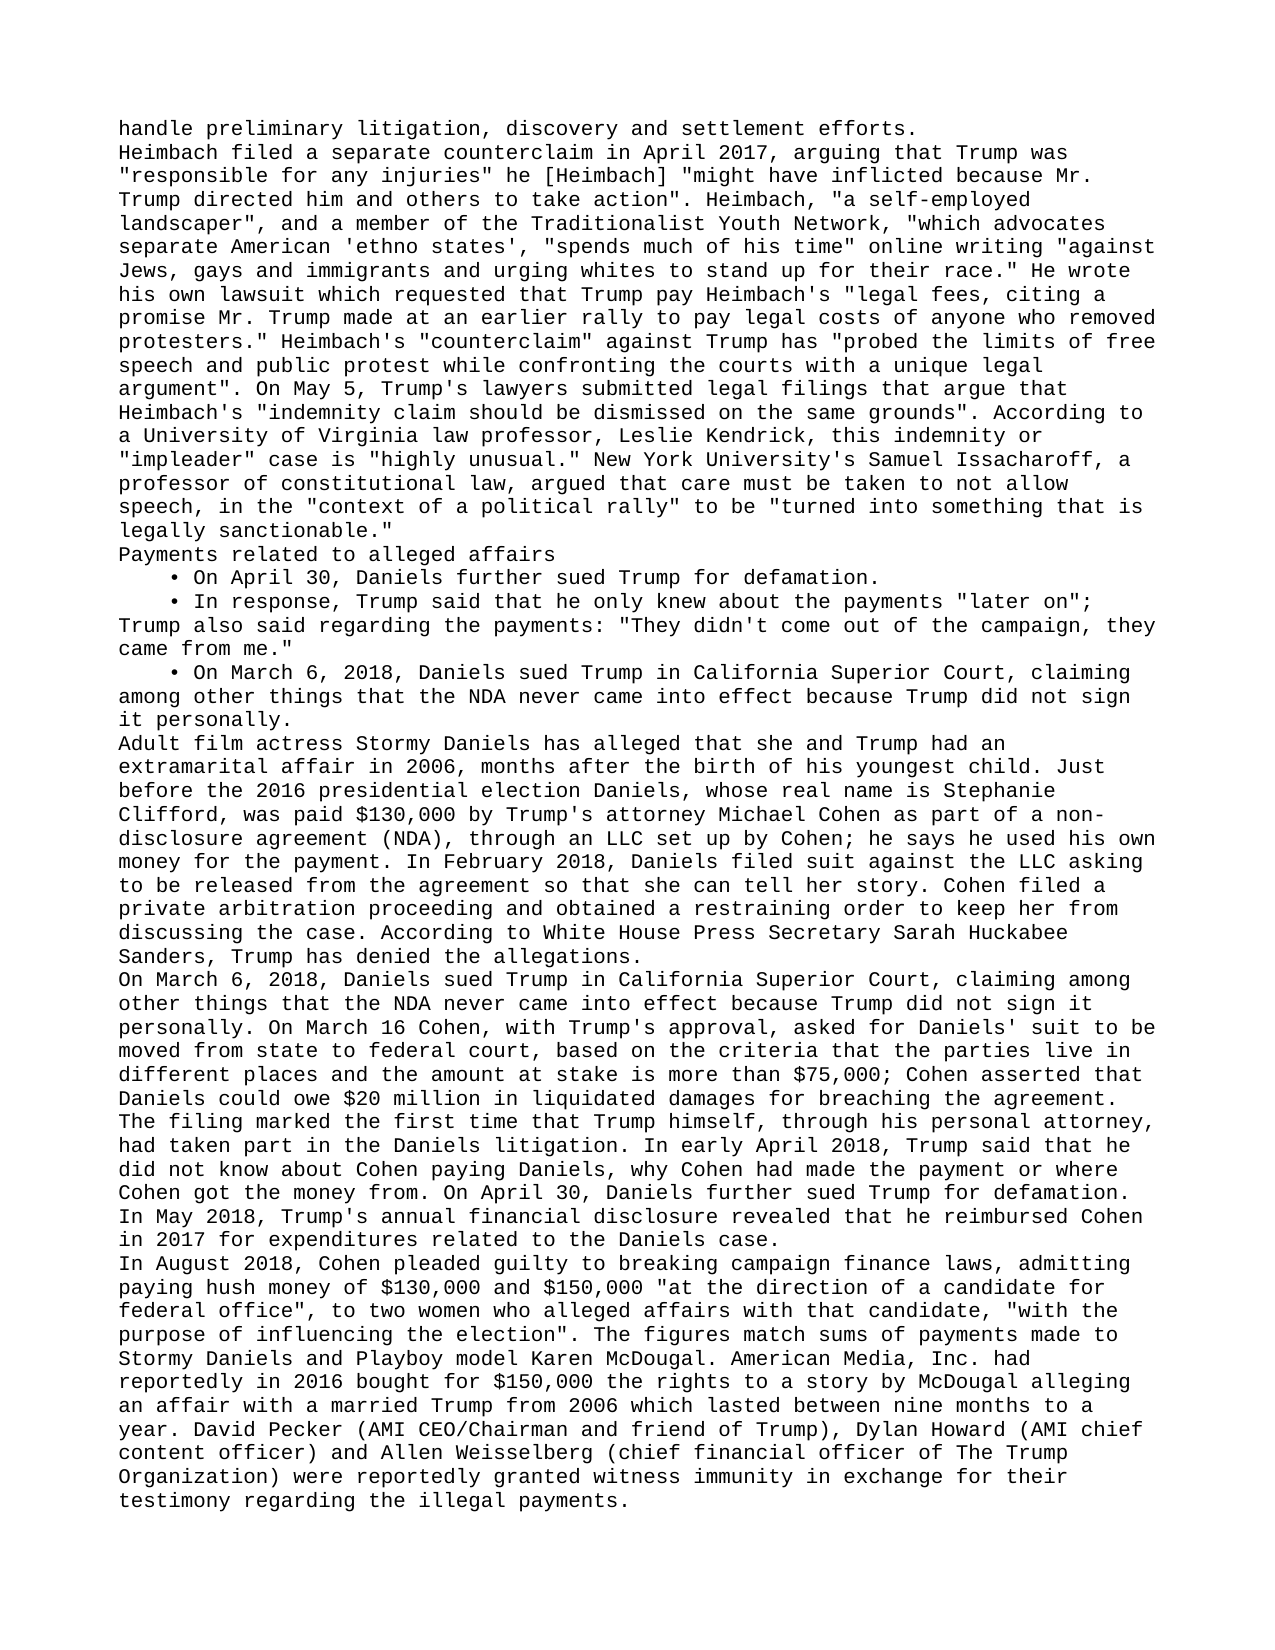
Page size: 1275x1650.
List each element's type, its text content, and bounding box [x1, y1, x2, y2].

text Heimbach filed a separate counterclaim in April 2017, arguing that Trump was "responsible for any injuries" he [Heimbach] "might have inflicted because Mr. Trump directed him and others to take action". Heimbach, "a self-employed landscaper", and a member of the Traditionalist Youth Network, "which advocates separate American 'ethno states', "spends much of his time" online writing "against Jews, gays and immigrants and urging whites to stand up for their race." He wrote his own lawsuit which requested that Trump pay Heimbach's "legal fees, citing a promise Mr. Trump made at an earlier rally to pay legal costs of anyone who removed protesters." Heimbach's "counterclaim" against Trump has "probed the limits of free speech and public protest while confronting the courts with a unique legal argument". On May 5, Trump's lawyers submitted legal filings that argue that Heimbach's "indemnity claim should be dismissed on the same grounds". According to a University of Virginia law professor, Leslie Kendrick, this indemnity or "impleader" case is "highly unusual." New York University's Samuel Issacharoff, a professor of constitutional law, argued that care must be taken to not allow speech, in the "context of a political rally" to be "turned into something that is legally sanctionable." [118, 142, 1157, 544]
text • In response, Trump said that he only knew about the payments "later on"; Trump also said regarding the payments: "They didn't come out of the campaign, they came from me." [118, 591, 1157, 662]
text Payments related to alleged affairs [118, 544, 1157, 567]
text Adult film actress Stormy Daniels has alleged that she and Trump had an extramarital affair in 2006, months after the birth of his youngest child. Just before the 2016 presidential election Daniels, whose real name is Stephanie Clifford, was paid $130,000 by Trump's attorney Michael Cohen as part of a non-disclosure agreement (NDA), through an LLC set up by Cohen; he says he used his own money for the payment. In February 2018, Daniels filed suit against the LLC asking to be released from the agreement so that she can tell her story. Cohen filed a private arbitration proceeding and obtained a restraining order to keep her from discussing the case. According to White House Press Secretary Sarah Huckabee Sanders, Trump has denied the allegations. [118, 733, 1157, 969]
text • On March 6, 2018, Daniels sued Trump in California Superior Court, claiming among other things that the NDA never came into effect because Trump did not sign it personally. [118, 662, 1157, 733]
text In August 2018, Cohen pleaded guilty to breaking campaign finance laws, admitting paying hush money of $130,000 and $150,000 "at the direction of a candidate for federal office", to two women who alleged affairs with that candidate, "with the purpose of influencing the election". The figures match sums of payments made to Stormy Daniels and Playboy model Karen McDougal. American Media, Inc. had reportedly in 2016 bought for $150,000 the rights to a story by McDougal alleging an affair with a married Trump from 2006 which lasted between nine months to a year. David Pecker (AMI CEO/Chairman and friend of Trump), Dylan Howard (AMI chief content officer) and Allen Weisselberg (chief financial officer of The Trump Organization) were reportedly granted witness immunity in exchange for their testimony regarding the illegal payments. [118, 1253, 1157, 1513]
text handle preliminary litigation, discovery and settlement efforts. [118, 118, 1157, 142]
text On March 6, 2018, Daniels sued Trump in California Superior Court, claiming among other things that the NDA never came into effect because Trump did not sign it personally. On March 16 Cohen, with Trump's approval, asked for Daniels' suit to be moved from state to federal court, based on the criteria that the parties live in different places and the amount at stake is more than $75,000; Cohen asserted that Daniels could owe $20 million in liquidated damages for breaching the agreement. The filing marked the first time that Trump himself, through his personal attorney, had taken part in the Daniels litigation. In early April 2018, Trump said that he did not know about Cohen paying Daniels, why Cohen had made the payment or where Cohen got the money from. On April 30, Daniels further sued Trump for defamation. In May 2018, Trump's annual financial disclosure revealed that he reimbursed Cohen in 2017 for expenditures related to the Daniels case. [118, 969, 1157, 1253]
text • On April 30, Daniels further sued Trump for defamation. [118, 567, 1157, 591]
